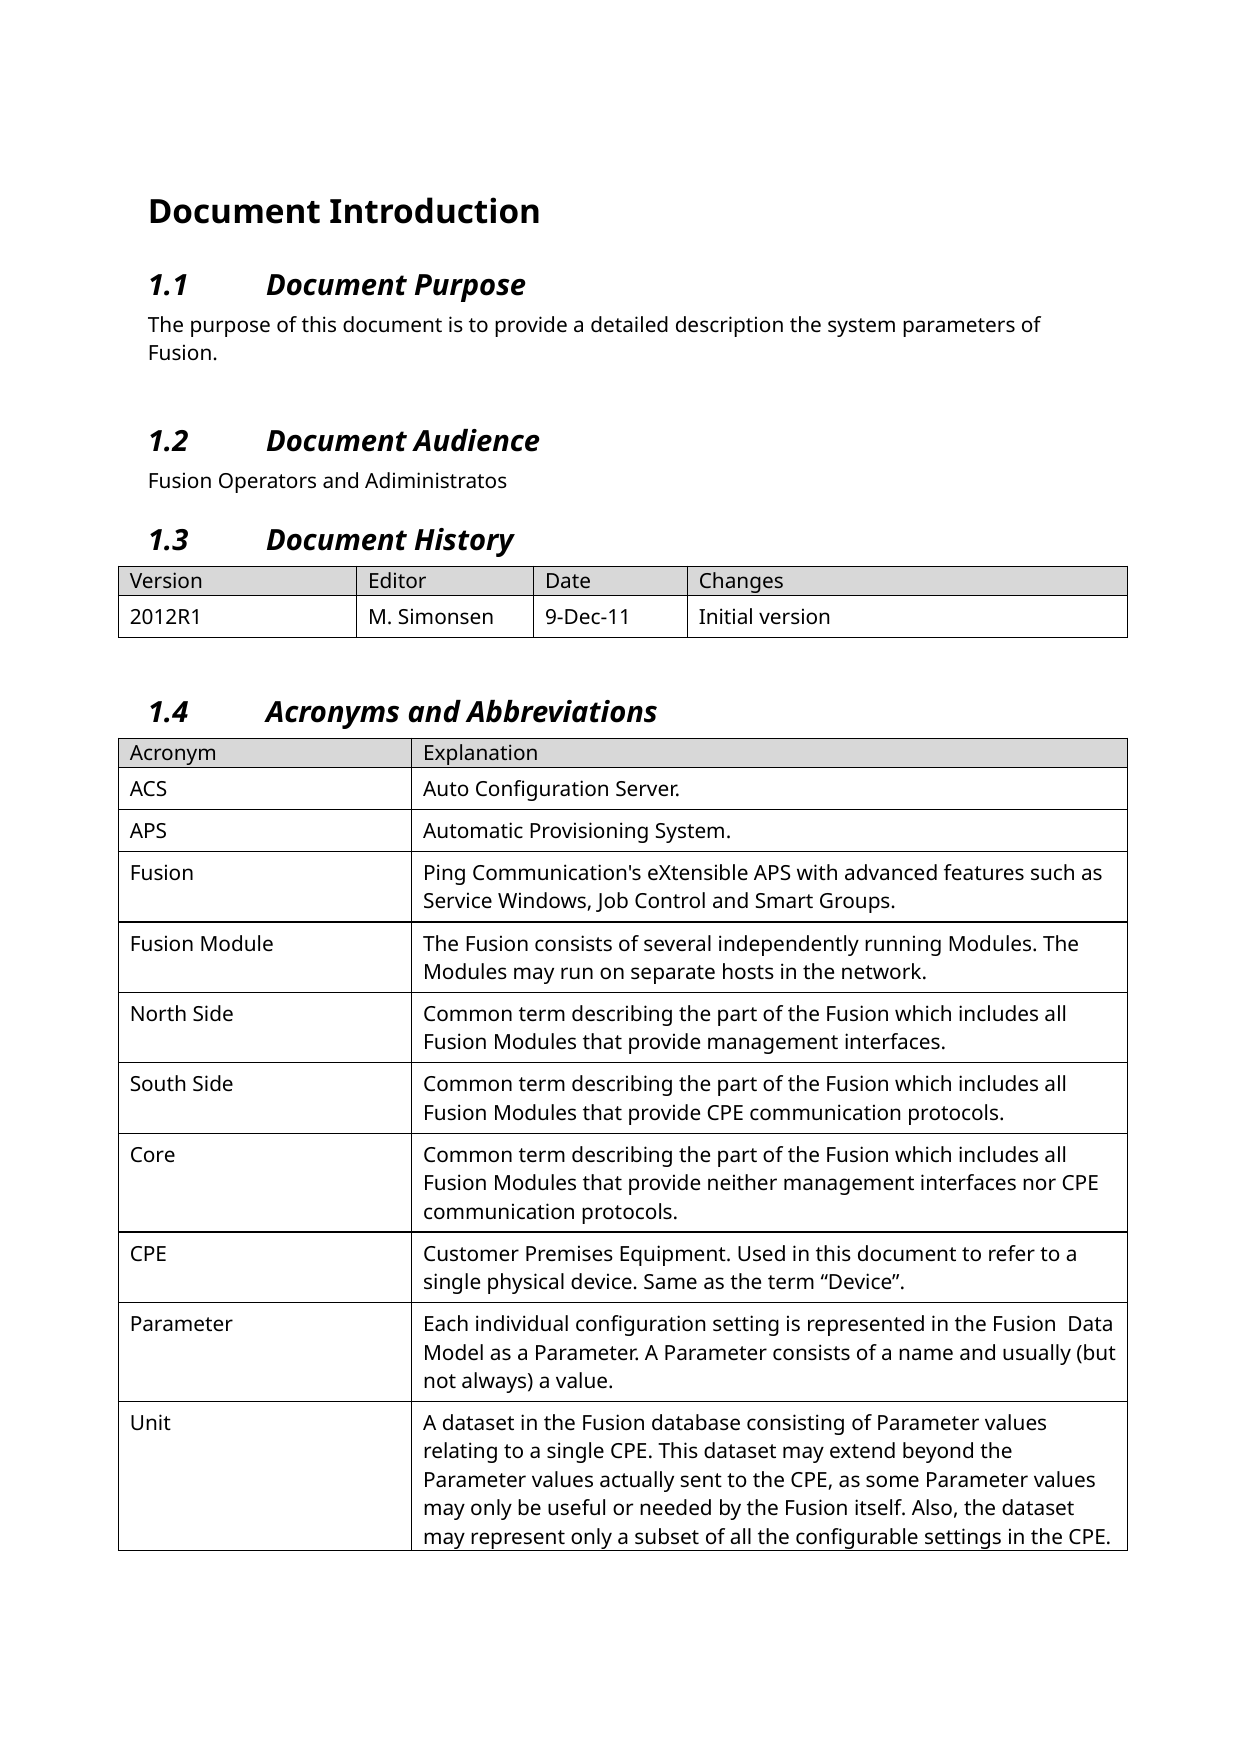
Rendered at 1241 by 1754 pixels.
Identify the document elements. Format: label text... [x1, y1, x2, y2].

table_cell Ping Communication's eXtensible APS with advanced features such as Service Windows, Job Control and Smart Groups. [412, 852, 1127, 921]
text The purpose of this document is to provide a detailed description the system parameters of Fusion. [148, 310, 1092, 367]
table_header Changes [688, 567, 1127, 595]
table_cell Customer Premises Equipment. Used in this document to refer to a single physical device. Same as the term “Device”. [412, 1233, 1127, 1302]
table_cell ACS [119, 768, 411, 809]
table_cell Auto Configuration Server. [412, 768, 1127, 809]
table_cell The Fusion consists of several independently running Modules. The Modules may run on separate hosts in the network. [412, 923, 1127, 992]
table_header Acronym [119, 739, 411, 767]
table_cell Each individual configuration setting is represented in the Fusion Data Model as a Parameter. A Parameter consists of a name and usually (but not always) a value. [412, 1303, 1127, 1401]
table_cell M. Simonsen [357, 596, 533, 637]
table_cell Fusion [119, 852, 411, 921]
text Fusion Operators and Adiministratos [148, 466, 1092, 495]
table_cell Initial version [688, 596, 1127, 637]
table_cell CPE [119, 1233, 411, 1302]
table_cell Parameter [119, 1303, 411, 1401]
table_cell APS [119, 810, 411, 851]
subtitle Acronyms and Abbreviations [148, 692, 1092, 731]
table_cell Common term describing the part of the Fusion which includes all Fusion Modules that provide CPE communication protocols. [412, 1063, 1127, 1133]
table_cell 2012R1 [119, 596, 356, 637]
table_header Explanation [412, 739, 1127, 767]
table_cell North Side [119, 993, 411, 1062]
table_cell Automatic Provisioning System. [412, 810, 1127, 851]
table_cell Common term describing the part of the Fusion which includes all Fusion Modules that provide management interfaces. [412, 993, 1127, 1062]
table_cell South Side [119, 1063, 411, 1133]
subtitle Document Introduction [148, 187, 1092, 233]
subtitle Document History [148, 520, 1092, 559]
table_cell Fusion Module [119, 923, 411, 992]
table_header Date [534, 567, 687, 595]
table_cell Core [119, 1134, 411, 1231]
table_header Editor [357, 567, 533, 595]
table_cell Unit [119, 1402, 411, 1550]
table_cell 9-Dec-11 [534, 596, 687, 637]
table_header Version [119, 567, 356, 595]
subtitle Document Audience [148, 420, 1092, 460]
table_cell Common term describing the part of the Fusion which includes all Fusion Modules that provide neither management interfaces nor CPE communication protocols. [412, 1134, 1127, 1231]
table_cell A dataset in the Fusion database consisting of Parameter values relating to a single CPE. This dataset may extend beyond the Parameter values actually sent to the CPE, as some Parameter values may only be useful or needed by the Fusion itself. Also, the dataset may represent only a subset of all the configurable settings in the CPE. [412, 1402, 1127, 1550]
subtitle Document Purpose [148, 264, 1092, 304]
